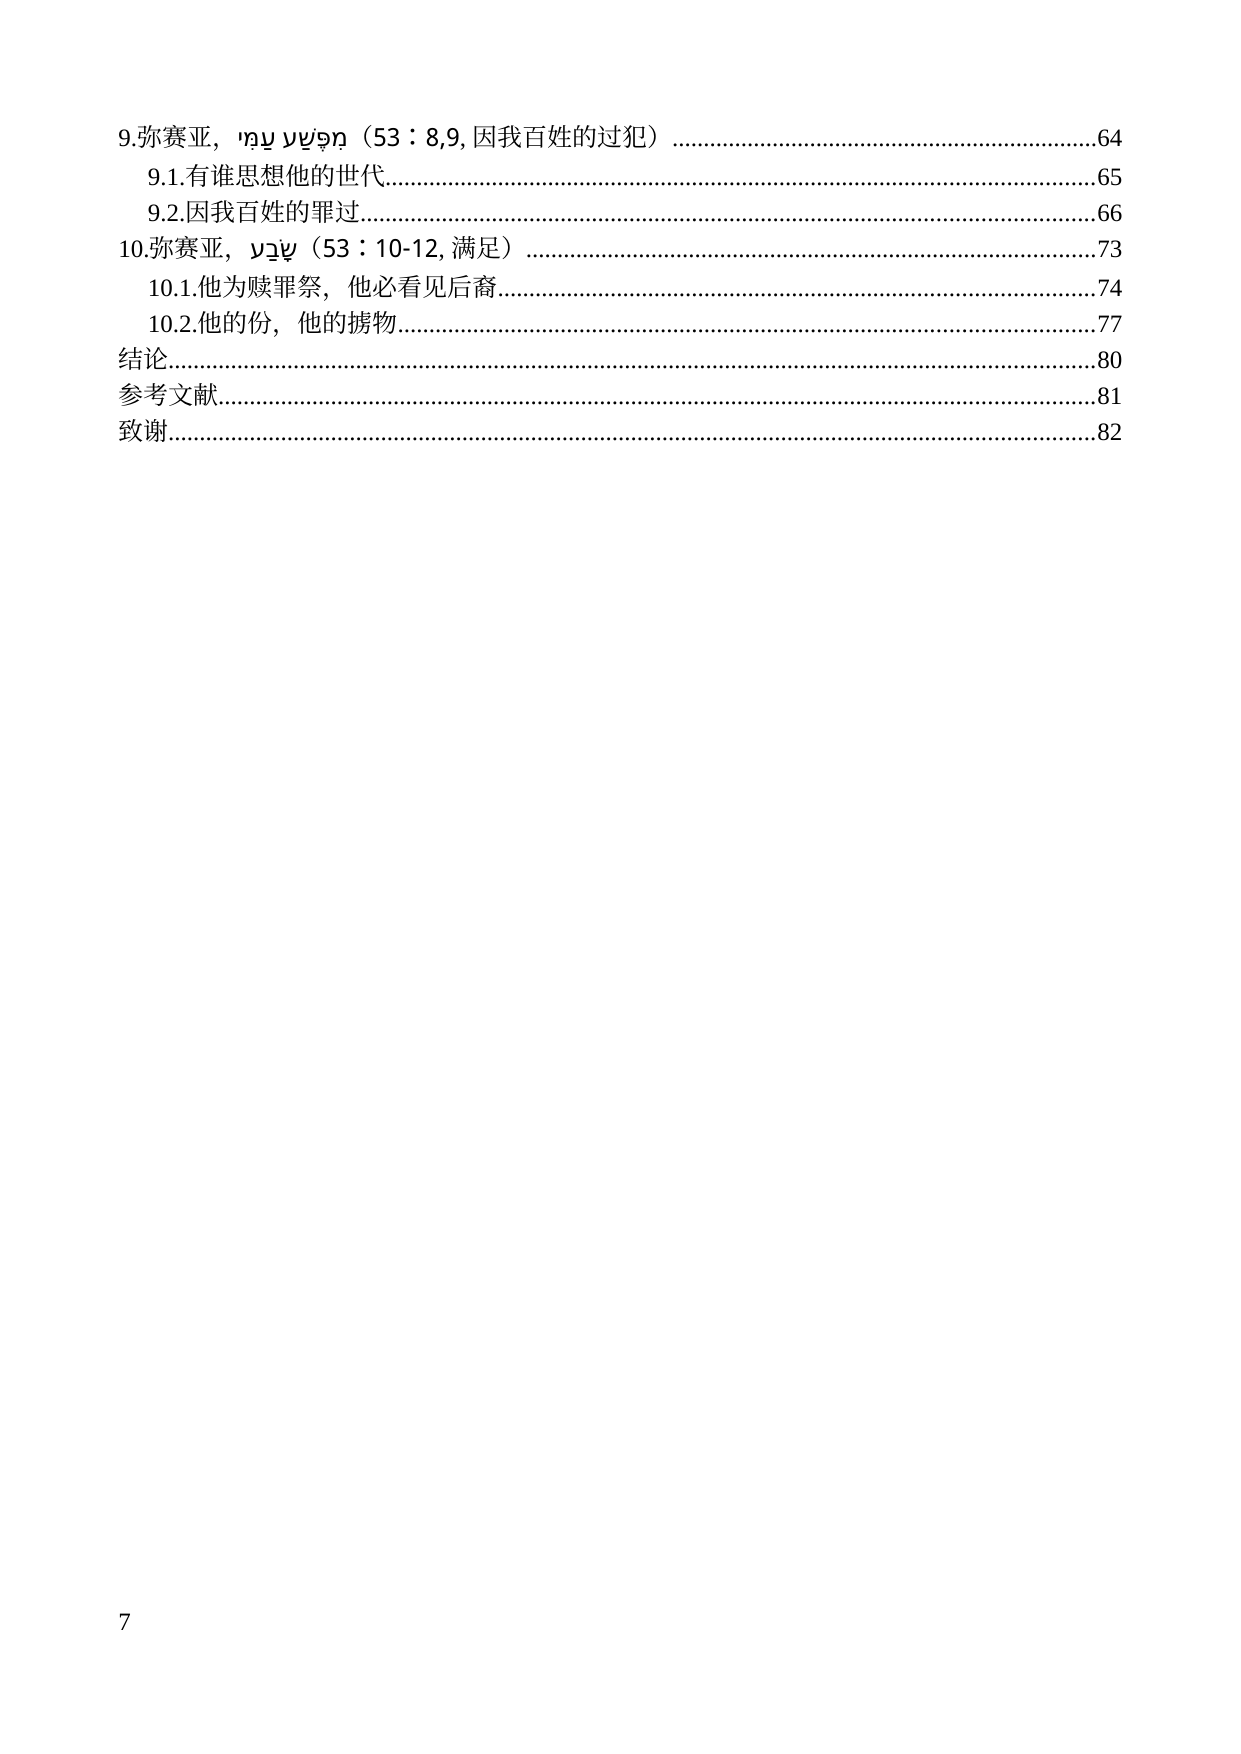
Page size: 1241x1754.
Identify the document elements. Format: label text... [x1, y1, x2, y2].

text 9.1.有谁思想他的世代 65 [148, 157, 1122, 193]
text 9.弥赛亚，מִפֶּשַׁע עַמִּי（53：8,9, 因我百姓的过犯） 64 [118, 118, 1122, 157]
text 9.2.因我百姓的罪过 66 [148, 193, 1122, 229]
text 参考文献 81 [118, 376, 1122, 412]
text 10.1.他为赎罪祭，他必看见后裔 74 [148, 268, 1122, 304]
text 10.弥赛亚，שָֹבַע（53：10-12, 满足） 73 [118, 229, 1122, 268]
text 结论 80 [118, 340, 1122, 376]
text 致谢 82 [118, 412, 1122, 448]
text 10.2.他的份，他的掳物 77 [148, 304, 1122, 340]
